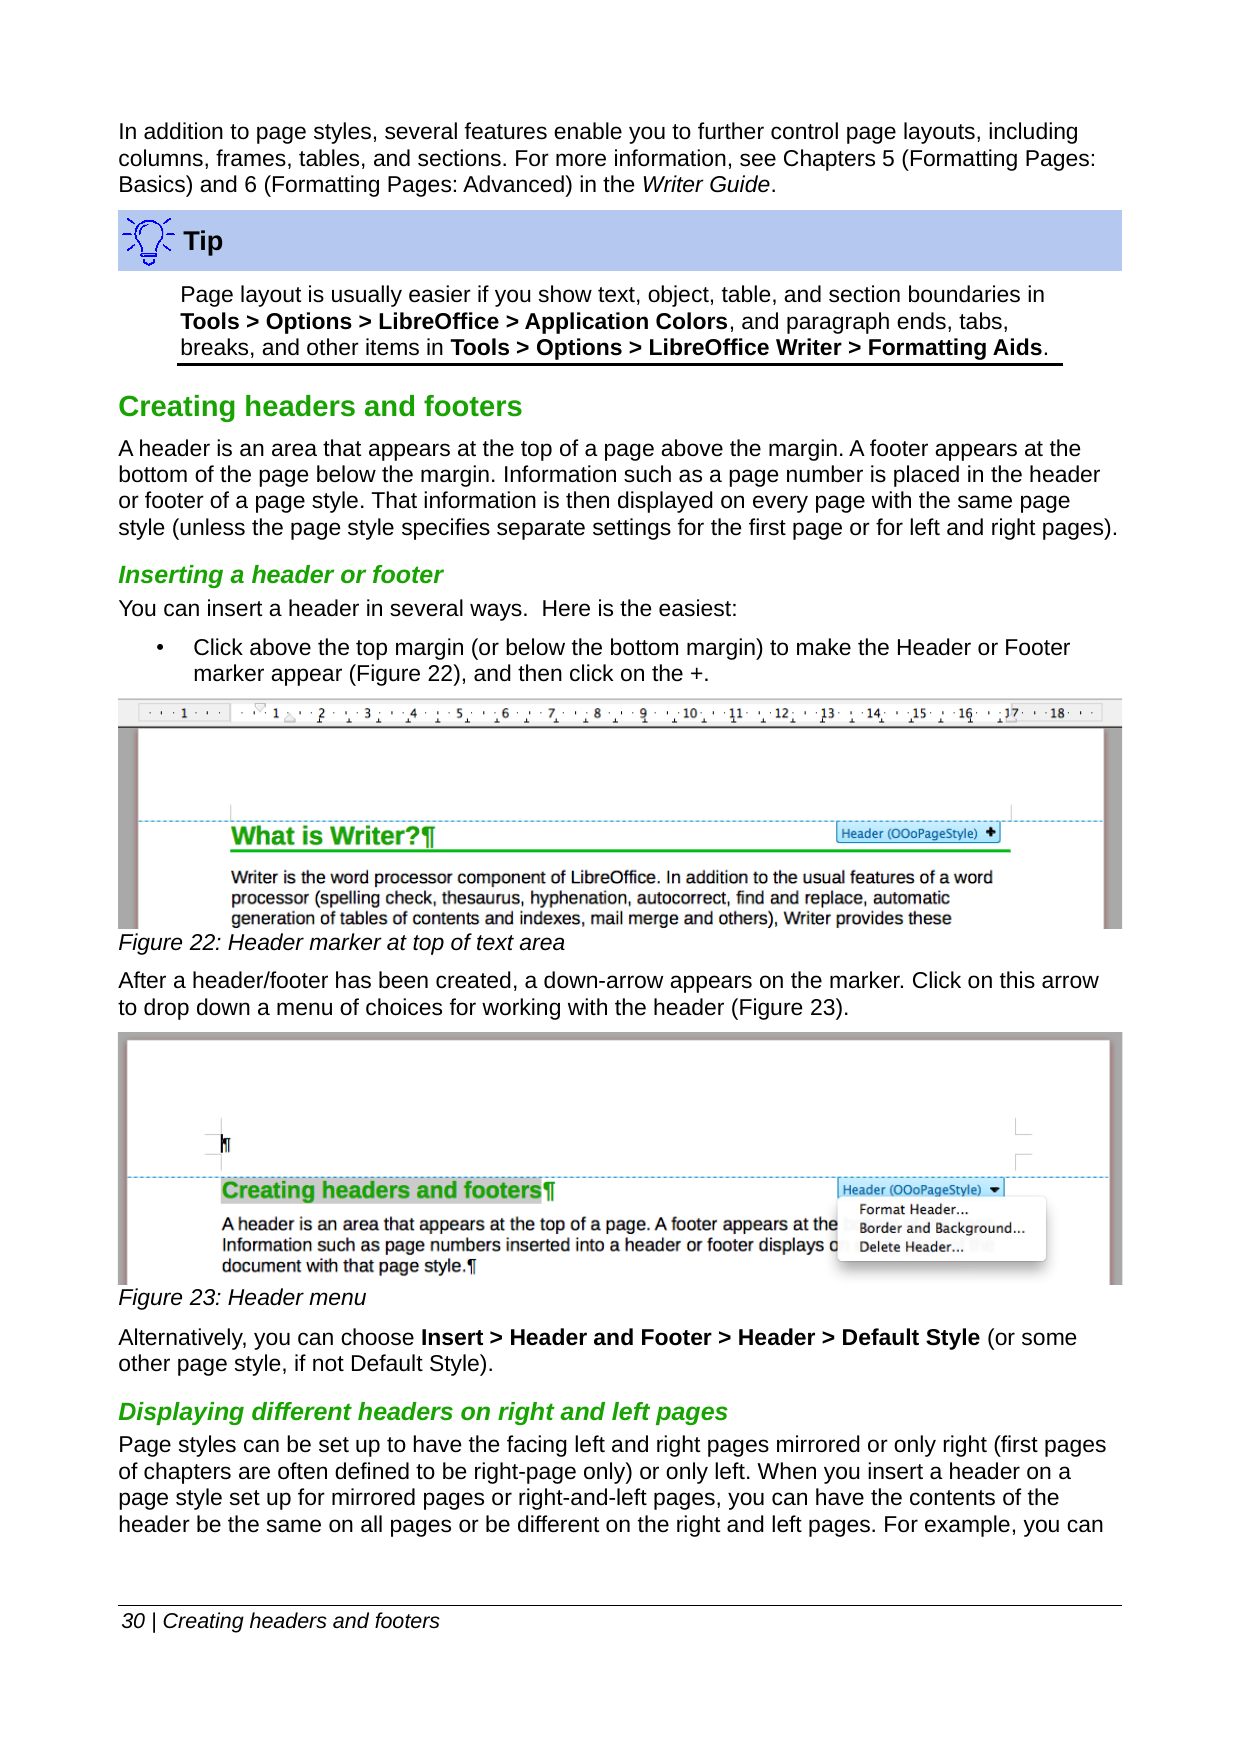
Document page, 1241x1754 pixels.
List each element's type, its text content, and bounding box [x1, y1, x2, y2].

subtitle Displaying different headers on right and left pages [118, 1397, 1122, 1426]
text Page styles can be set up to have the facing left and right pages mirrored or only right (first pages of chapters are often defined to be right-page only) or only left. When you insert a header on a page style set up for mirrored pages or right-and-left pages, you can have the contents of the header be the same on all pages or be different on the right and left pages. For example, you can [118, 1431, 1122, 1537]
text Page layout is usually easier if you show text, object, table, and section boundaries in Tools > Options > LibreOffice > Application Colors, and paragraph ends, tabs, breaks, and other items in Tools > Options > LibreOffice Writer > Formatting Aids. [177, 278, 1063, 363]
text Alternatively, you can choose Insert > Header and Footer > Header > Default Style (or some other page style, if not Default Style). [118, 1323, 1122, 1376]
picture [119, 210, 179, 270]
text A header is an area that appears at the top of a page above the margin. A footer appears at the bottom of the page below the margin. Information such as a page number is placed in the header or footer of a page style. That information is then displayed on every page with the same page style (unless the page style specifies separate settings for the first page or for left and right pages). [118, 434, 1122, 540]
text After a header/footer has been created, a down-arrow appears on the marker. Click on this arrow to drop down a menu of choices for working with the header (Figure 23). [118, 967, 1122, 1020]
text Figure 23: Header menu [118, 1285, 1122, 1311]
text Figure 22: Header marker at top of text area [118, 929, 1122, 955]
subtitle Tip [118, 210, 1122, 271]
text You can insert a header in several ways. Here is the easiest: [118, 595, 1122, 622]
subtitle Creating headers and footers [118, 389, 1122, 423]
picture [117, 1032, 1123, 1285]
picture [118, 698, 1123, 929]
list Click above the top margin (or below the bottom margin) to make the Header or Footer marker appear (Figure 22), and then click on the +. [156, 634, 1122, 687]
subtitle Inserting a header or footer [118, 561, 1122, 589]
text In addition to page styles, several features enable you to further control page layouts, including columns, frames, tables, and sections. For more information, see Chapters 5 (Formatting Pages: Basics) and 6 (Formatting Pages: Advanced) in the Writer Guide. [118, 118, 1122, 197]
